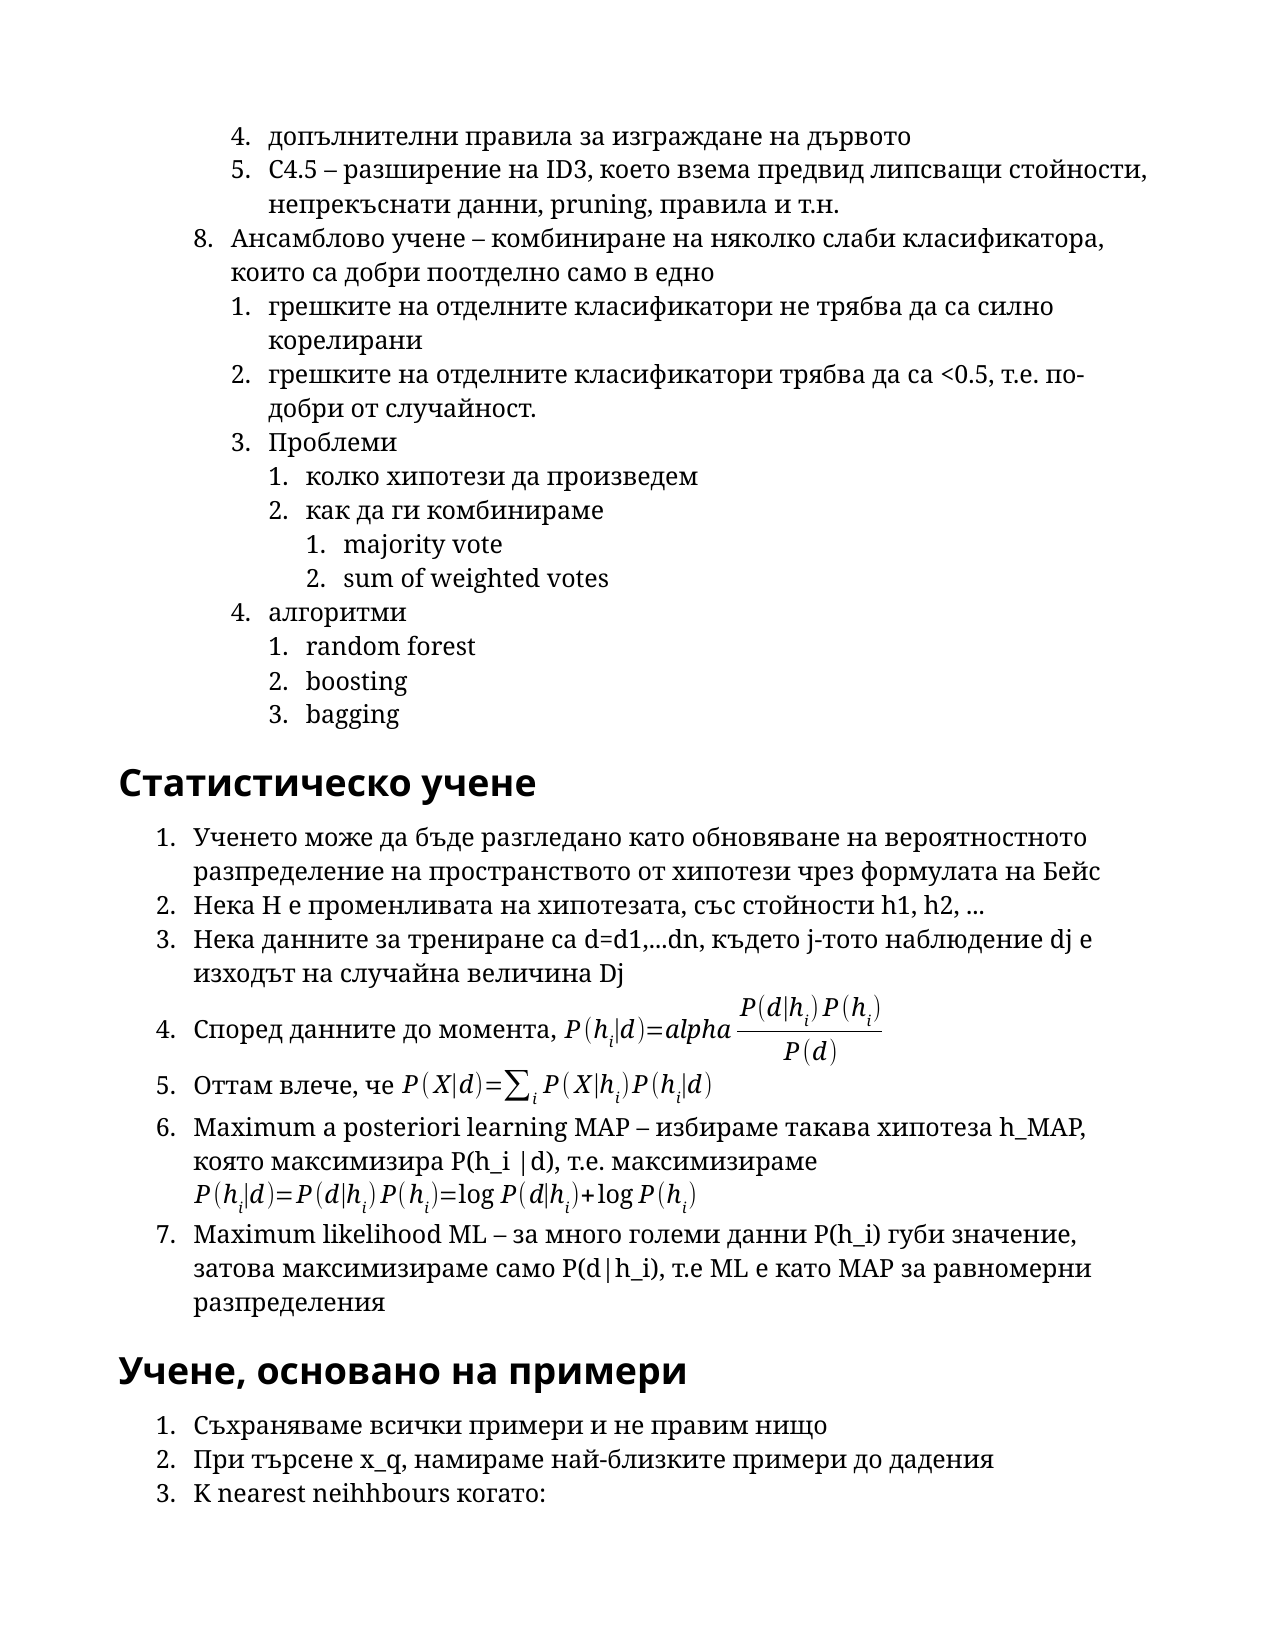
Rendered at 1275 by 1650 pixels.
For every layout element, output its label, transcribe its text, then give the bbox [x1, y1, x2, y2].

list Според данните до момента, [156, 990, 1157, 1067]
list majority vote [306, 527, 1157, 561]
list алгоритми [231, 595, 1157, 629]
list допълнителни правила за изграждане на дървото [231, 118, 1157, 152]
list Ансамблово учене – комбиниране на няколко слаби класификатора, които са добри поотделно само в едно [193, 220, 1157, 288]
list random forest [268, 629, 1157, 663]
list Maximum likelihood ML – за много големи данни P(h_i) губи значение, затова максимизираме само P(d|h_i), т.е ML е като MAP за равномерни разпределения [156, 1217, 1157, 1319]
list Maximum a posteriori learning MAP – избираме такава хипотеза h_MAP, която максимизира P(h_i |d), т.е. максимизираме [156, 1109, 1157, 1217]
subtitle Статистическо учене [118, 756, 1157, 807]
subtitle Учене, основано на примери [118, 1344, 1157, 1395]
list как да ги комбинираме [268, 493, 1157, 527]
list грешките на отделните класификатори не трябва да са силно корелирани [231, 288, 1157, 357]
list bagging [268, 697, 1157, 731]
list K nearest neihhbours когато: [156, 1476, 1157, 1510]
list колко хипотези да произведем [268, 459, 1157, 493]
list boosting [268, 663, 1157, 697]
list sum of weighted votes [306, 561, 1157, 595]
list грешките на отделните класификатори трябва да са <0.5, т.е. по-добри от случайност. [231, 357, 1157, 425]
list Ученето може да бъде разгледано като обновяване на вероятностното разпределение на пространството от хипотези чрез формулата на Бейс [156, 820, 1157, 888]
list Нека H е променливата на хипотезата, със стойности h1, h2, ... [156, 888, 1157, 922]
list Проблеми [231, 425, 1157, 459]
list При търсене x_q, намираме най-близките примери до дадения [156, 1442, 1157, 1476]
list C4.5 – разширение на ID3, което взема предвид липсващи стойности, непрекъснати данни, pruning, правила и т.н. [231, 152, 1157, 220]
list Оттам влече, че [156, 1067, 1157, 1109]
list Нека данните за трениране са d=d1,...dn, където j-тото наблюдение dj е изходът на случайна величина Dj [156, 922, 1157, 990]
list Съхраняваме всички примери и не правим нищо [156, 1408, 1157, 1442]
